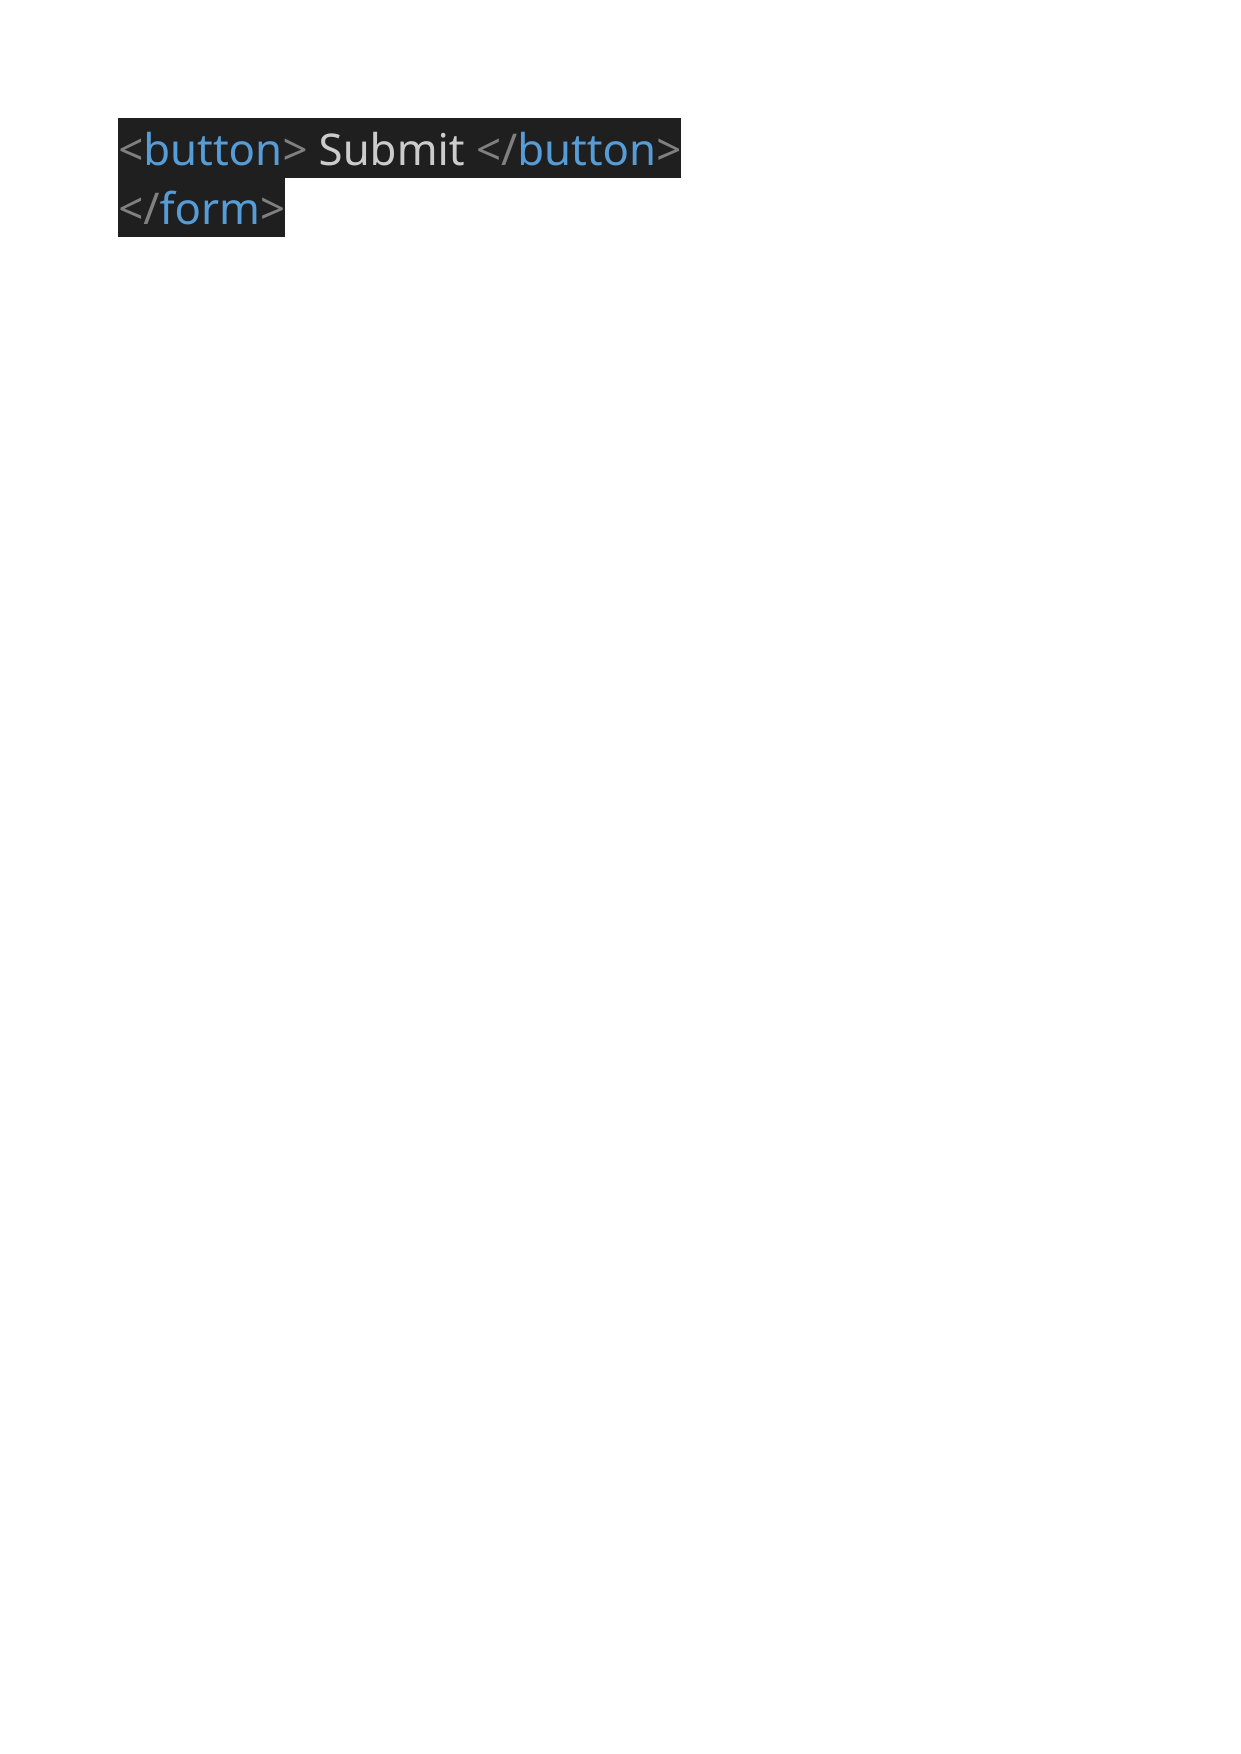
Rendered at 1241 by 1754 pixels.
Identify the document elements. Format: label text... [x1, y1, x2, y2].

text <button> Submit </button> [118, 118, 1122, 178]
text </form> [118, 178, 1122, 237]
